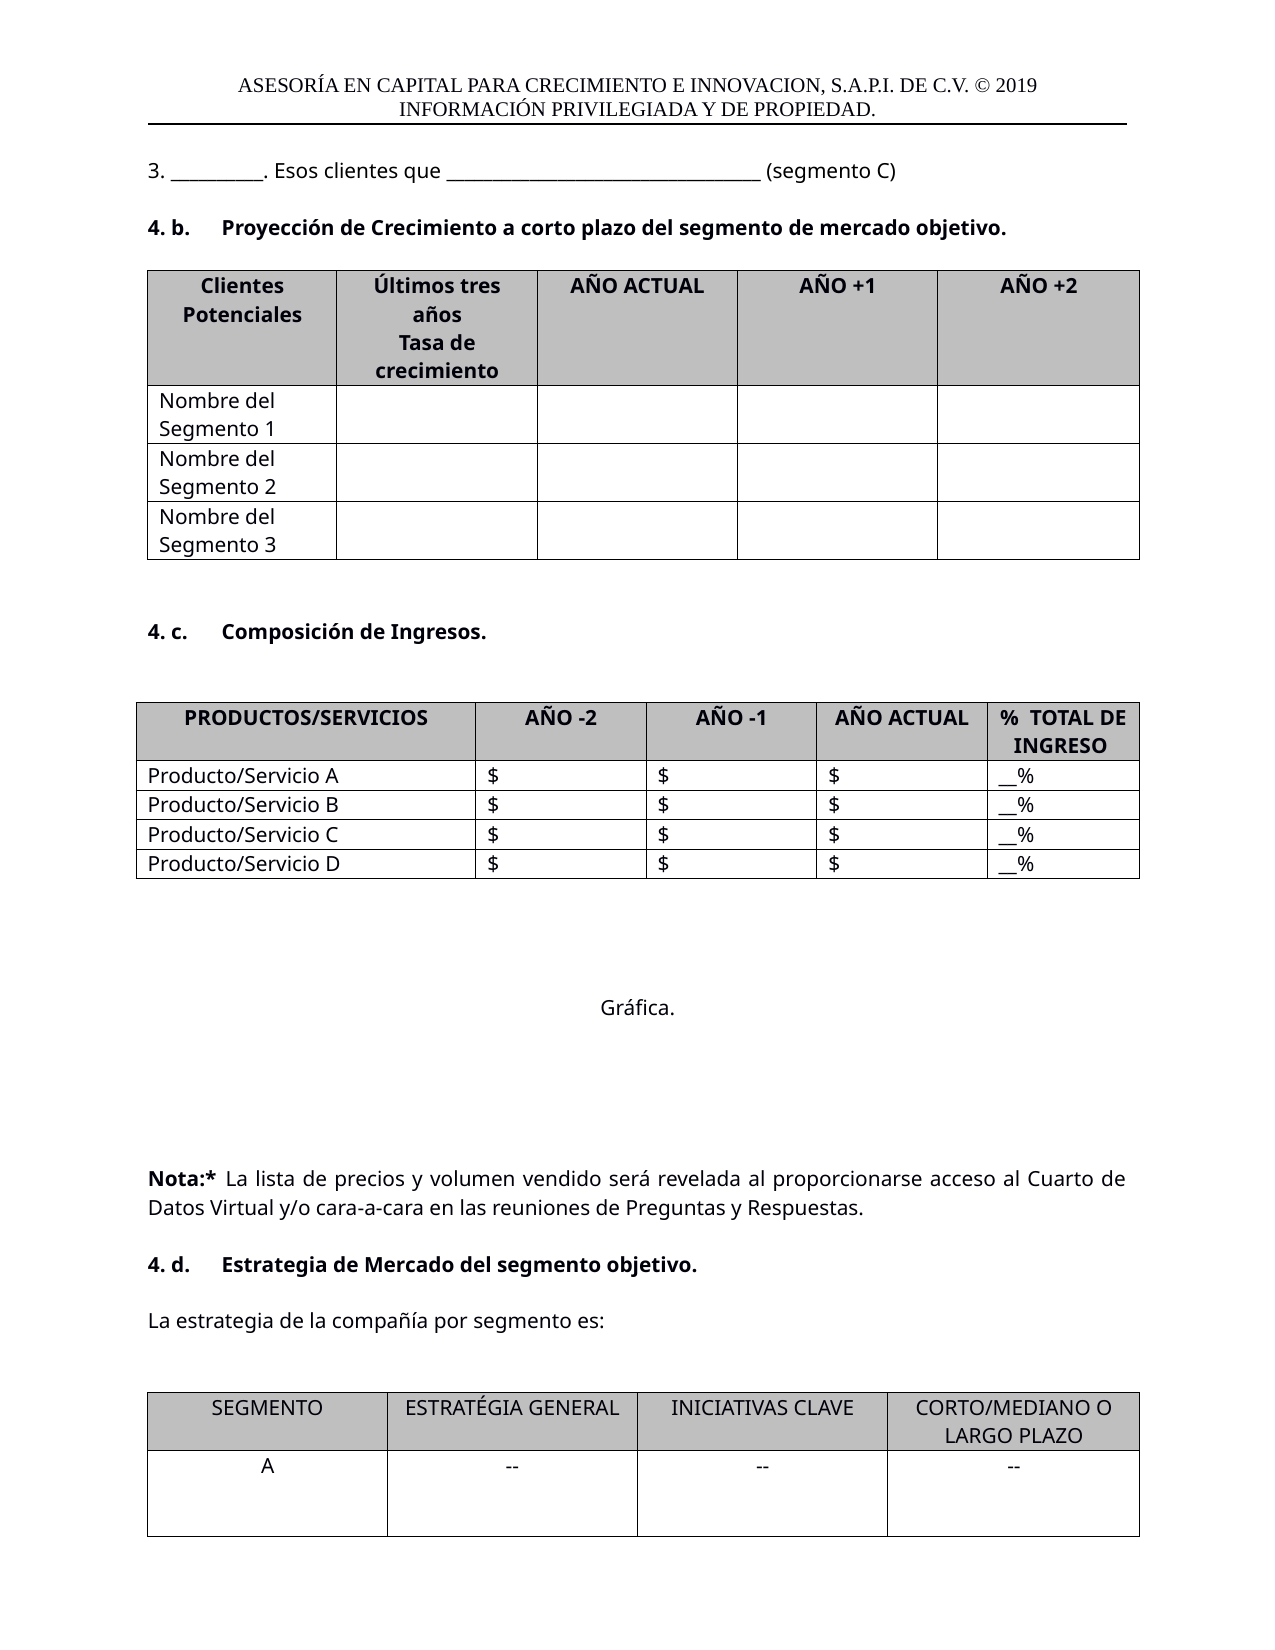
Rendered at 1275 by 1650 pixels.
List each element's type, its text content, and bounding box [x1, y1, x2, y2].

table_cell [938, 386, 1139, 443]
table_cell [538, 502, 737, 559]
table_header ESTRATÉGIA GENERAL [388, 1393, 637, 1450]
text 4. d. Estrategia de Mercado del segmento objetivo. [148, 1250, 1127, 1278]
text 3. __________. Esos clientes que __________________________________ (segmento C) [148, 155, 1127, 185]
text 4. c. Composición de Ingresos. [148, 617, 1127, 645]
table_cell __% [988, 820, 1139, 848]
table_cell __% [988, 791, 1139, 819]
table_cell A [148, 1451, 387, 1536]
table_cell $ [817, 791, 987, 819]
table_cell $ [647, 820, 816, 848]
table_header INICIATIVAS CLAVE [638, 1393, 887, 1450]
table_cell Nombre del Segmento 1 [148, 386, 336, 443]
table_cell Producto/Servicio D [137, 850, 475, 878]
table_cell $ [647, 761, 816, 789]
text La estrategia de la compañía por segmento es: [148, 1307, 1127, 1335]
text Gráfica. [148, 993, 1127, 1021]
table_header AÑO +1 [738, 271, 937, 385]
table_cell [337, 386, 537, 443]
table_header % TOTAL DE INGRESO [988, 703, 1139, 760]
table_cell -- [388, 1451, 637, 1536]
table_header CORTO/MEDIANO O LARGO PLAZO [888, 1393, 1139, 1450]
table_header SEGMENTO [148, 1393, 387, 1450]
table_cell Nombre del Segmento 3 [148, 502, 336, 559]
table_cell $ [476, 761, 646, 789]
table_cell $ [817, 820, 987, 848]
text 4. b. Proyección de Crecimiento a corto plazo del segmento de mercado objetivo. [148, 213, 1127, 242]
table_header PRODUCTOS/SERVICIOS [137, 703, 475, 760]
table_cell [738, 444, 937, 501]
table_cell $ [817, 850, 987, 878]
table_header AÑO ACTUAL [538, 271, 737, 385]
table_cell [337, 444, 537, 501]
table_cell -- [638, 1451, 887, 1536]
table_cell [337, 502, 537, 559]
table_cell $ [476, 791, 646, 819]
table_cell Producto/Servicio C [137, 820, 475, 848]
table_header AÑO ACTUAL [817, 703, 987, 760]
table_header AÑO -2 [476, 703, 646, 760]
table_header AÑO +2 [938, 271, 1139, 385]
table_cell Nombre del Segmento 2 [148, 444, 336, 501]
table_header AÑO -1 [647, 703, 816, 760]
table_cell $ [476, 850, 646, 878]
table_cell $ [476, 820, 646, 848]
table_header Clientes Potenciales [148, 271, 336, 385]
table_cell [738, 386, 937, 443]
table_cell -- [888, 1451, 1139, 1536]
table_cell __% [988, 850, 1139, 878]
table_cell Producto/Servicio A [137, 761, 475, 789]
table_cell [938, 444, 1139, 501]
table_cell [938, 502, 1139, 559]
table_cell [538, 386, 737, 443]
table_cell Producto/Servicio B [137, 791, 475, 819]
table_cell $ [647, 791, 816, 819]
table_header Últimos tres años Tasa de crecimiento [337, 271, 537, 385]
table_cell [538, 444, 737, 501]
table_cell [738, 502, 937, 559]
table_cell $ [647, 850, 816, 878]
text Nota:* La lista de precios y volumen vendido será revelada al proporcionarse acceso al Cuarto de Datos Virtual y/o cara-a-cara en las reuniones de Preguntas y Respuestas. [148, 1163, 1127, 1221]
table_cell $ [817, 761, 987, 789]
table_cell __% [988, 761, 1139, 789]
